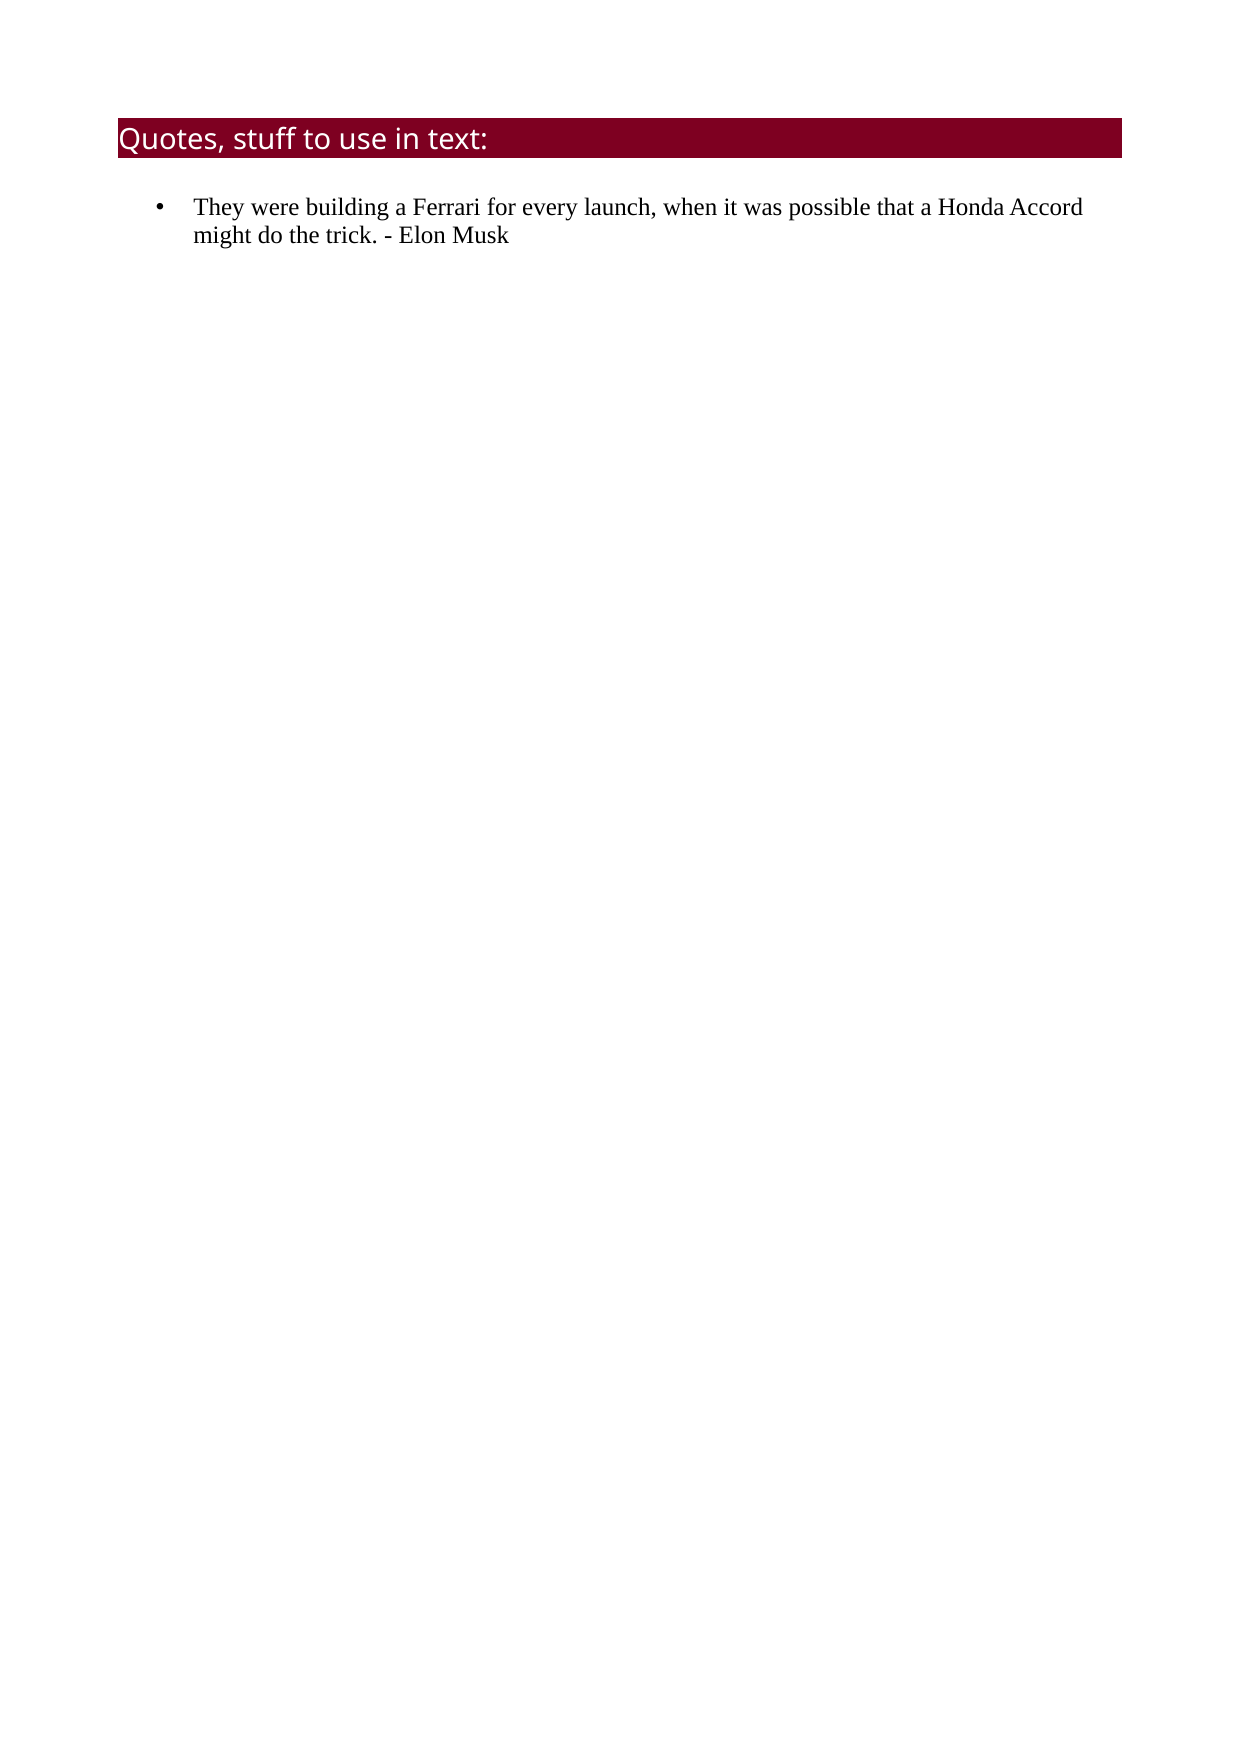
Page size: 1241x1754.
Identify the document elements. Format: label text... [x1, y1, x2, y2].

list They were building a Ferrari for every launch, when it was possible that a Honda Accord might do the trick. - Elon Musk [156, 192, 1122, 249]
text Quotes, stuff to use in text: [118, 118, 1122, 158]
